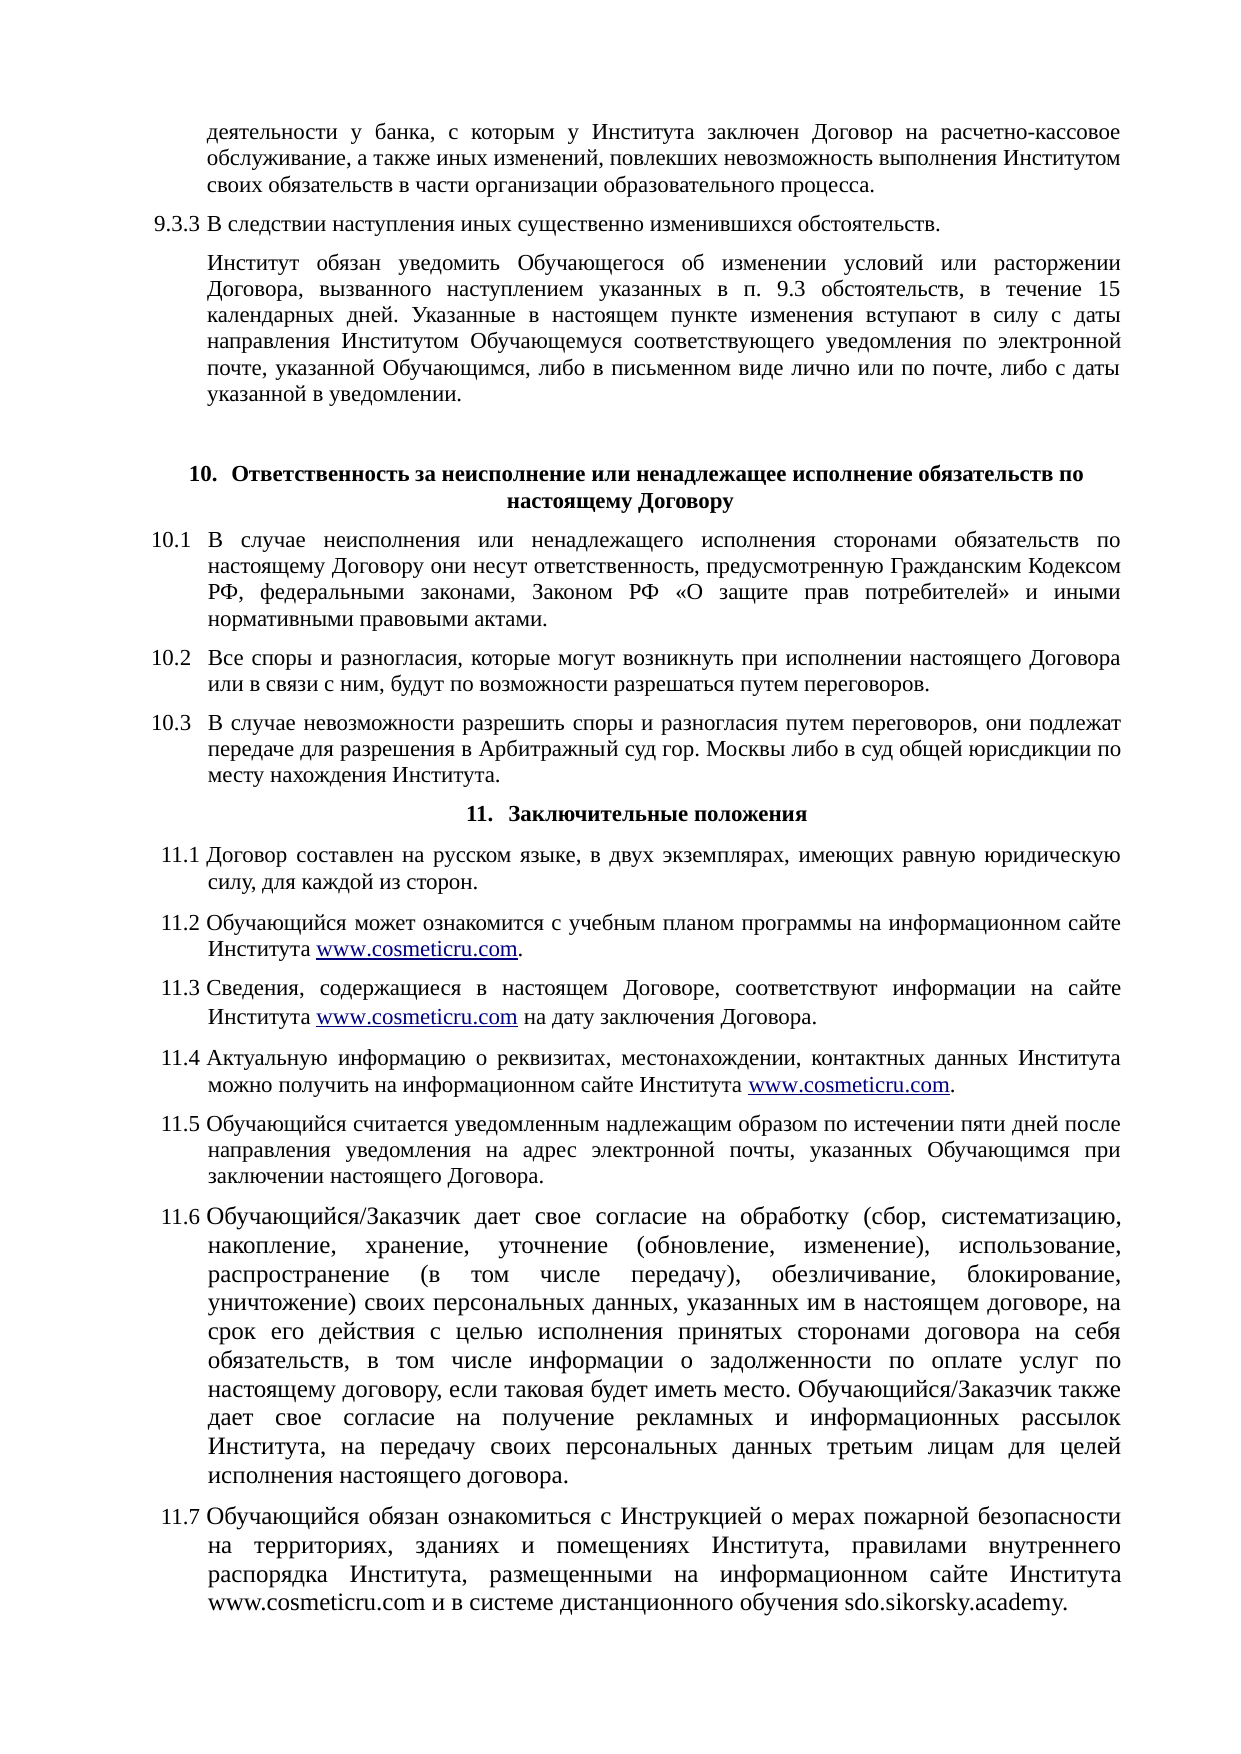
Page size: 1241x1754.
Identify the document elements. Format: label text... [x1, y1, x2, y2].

list Обучающийся обязан ознакомиться с Инструкцией о мерах пожарной безопасности на территориях, зданиях и помещениях Института, правилами внутреннего распорядка Института, размещенными на информационном сайте Института www.cosmeticru.com и в системе дистанционного обучения sdo.sikorsky.academy. [155, 1501, 1122, 1616]
list Сведения, содержащиеся в настоящем Договоре, соответствуют информации на сайте Института www.cosmeticru.com на дату заключения Договора. [155, 974, 1122, 1029]
list Ответственность за неисполнение или ненадлежащее исполнение обязательств по настоящему Договору [118, 460, 1122, 513]
list деятельности у банка, с которым у Института заключен Договор на расчетно-кассовое обслуживание, а также иных изменений, повлекших невозможность выполнения Институтом своих обязательств в части организации образовательного процесса. [148, 118, 1122, 197]
list В следствии наступления иных существенно изменившихся обстоятельств. [148, 210, 1122, 236]
list В случае невозможности разрешить споры и разногласия путем переговоров, они подлежат передаче для разрешения в Арбитражный суд гор. Москвы либо в суд общей юрисдикции по месту нахождения Института. [145, 709, 1122, 788]
list В случае неисполнения или ненадлежащего исполнения сторонами обязательств по настоящему Договору они несут ответственность, предусмотренную Гражданским Кодексом РФ, федеральными законами, Законом РФ «О защите прав потребителей» и иными нормативными правовыми актами. [145, 526, 1122, 631]
list Все споры и разногласия, которые могут возникнуть при исполнении настоящего Договора или в связи с ним, будут по возможности разрешаться путем переговоров. [145, 643, 1122, 696]
list Обучающийся может ознакомится с учебным планом программы на информационном сайте Института www.cosmeticru.com. [155, 907, 1122, 962]
list Актуальную информацию о реквизитах, местонахождении, контактных данных Института можно получить на информационном сайте Института www.cosmeticru.com. [155, 1042, 1122, 1097]
list Обучающийся считается уведомленным надлежащим образом по истечении пяти дней после направления уведомления на адрес электронной почты, указанных Обучающимся при заключении настоящего Договора. [155, 1109, 1122, 1189]
list Договор составлен на русском языке, в двух экземплярах, имеющих равную юридическую силу, для каждой из сторон. [155, 839, 1122, 894]
list Институт обязан уведомить Обучающегося об изменении условий или расторжении Договора, вызванного наступлением указанных в п. 9.3 обстоятельств, в течение 15 календарных дней. Указанные в настоящем пункте изменения вступают в силу с даты направления Институтом Обучающемуся соответствующего уведомления по электронной почте, указанной Обучающимся, либо в письменном виде лично или по почте, либо с даты указанной в уведомлении. [207, 248, 1122, 407]
list Обучающийся/Заказчик дает свое согласие на обработку (сбор, систематизацию, накопление, хранение, уточнение (обновление, изменение), использование, распространение (в том числе передачу), обезличивание, блокирование, уничтожение) своих персональных данных, указанных им в настоящем договоре, на срок его действия с целью исполнения принятых сторонами договора на себя обязательств, в том числе информации о задолженности по оплате услуг по настоящему договору, если таковая будет иметь место. Обучающийся/Заказчик также дает свое согласие на получение рекламных и информационных рассылок Института, на передачу своих персональных данных третьим лицам для целей исполнения настоящего договора. [155, 1201, 1122, 1489]
list Заключительные положения [118, 800, 1122, 827]
